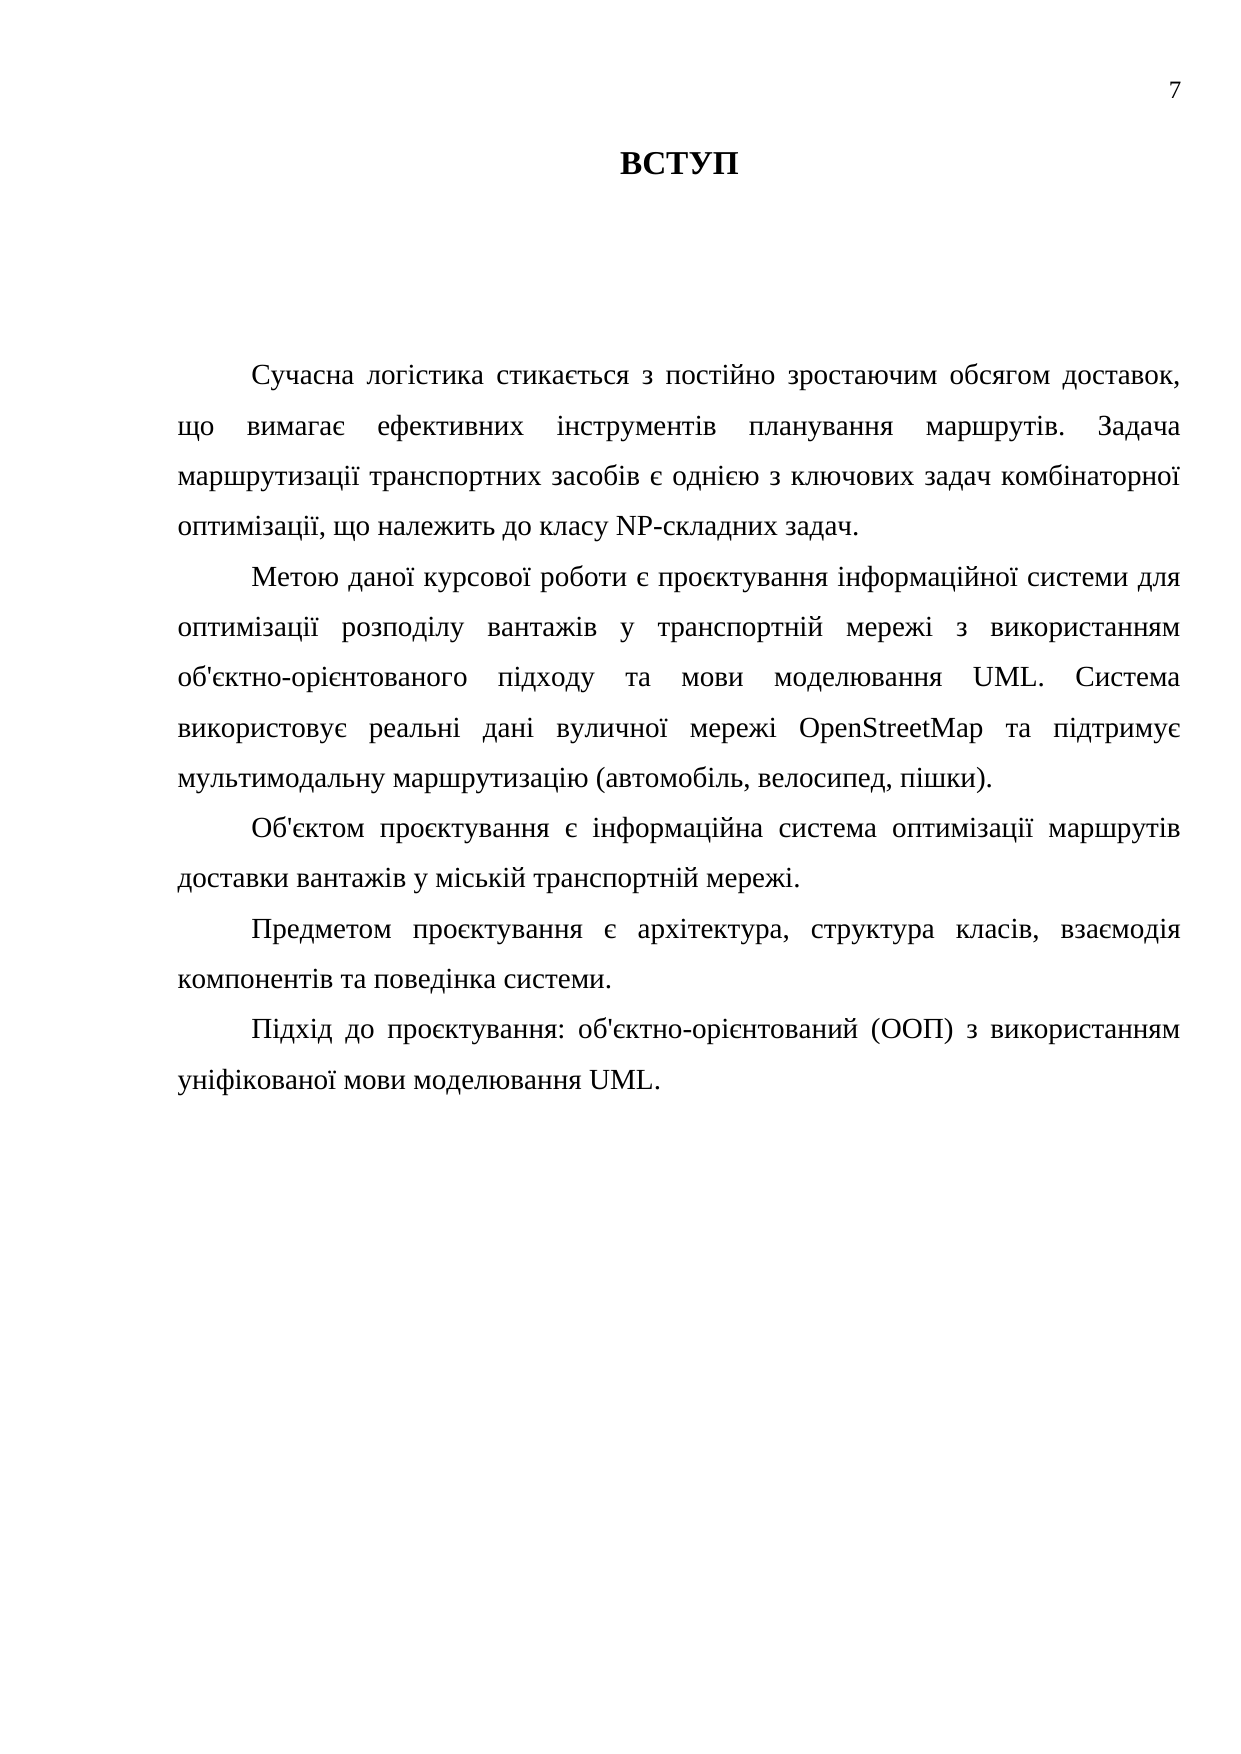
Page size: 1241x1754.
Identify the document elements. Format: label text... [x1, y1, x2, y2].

text Підхід до проєктування: об'єктно-орієнтований (ООП) з використанням уніфікованої мови моделювання UML. [177, 1012, 1181, 1095]
text Об'єктом проєктування є інформаційна система оптимізації маршрутів доставки вантажів у міській транспортній мережі. [177, 810, 1181, 894]
subtitle ВСТУП [177, 143, 1181, 181]
text Предметом проєктування є архітектура, структура класів, взаємодія компонентів та поведінка системи. [177, 911, 1181, 995]
text Метою даної курсової роботи є проєктування інформаційної системи для оптимізації розподілу вантажів у транспортній мережі з використанням об'єктно-орієнтованого підходу та мови моделювання UML. Система використовує реальні дані вуличної мережі OpenStreetMap та підтримує мультимодальну маршрутизацію (автомобіль, велосипед, пішки). [177, 559, 1181, 793]
text Сучасна логістика стикається з постійно зростаючим обсягом доставок, що вимагає ефективних інструментів планування маршрутів. Задача маршрутизації транспортних засобів є однією з ключових задач комбінаторної оптимізації, що належить до класу NP-складних задач. [177, 357, 1181, 542]
